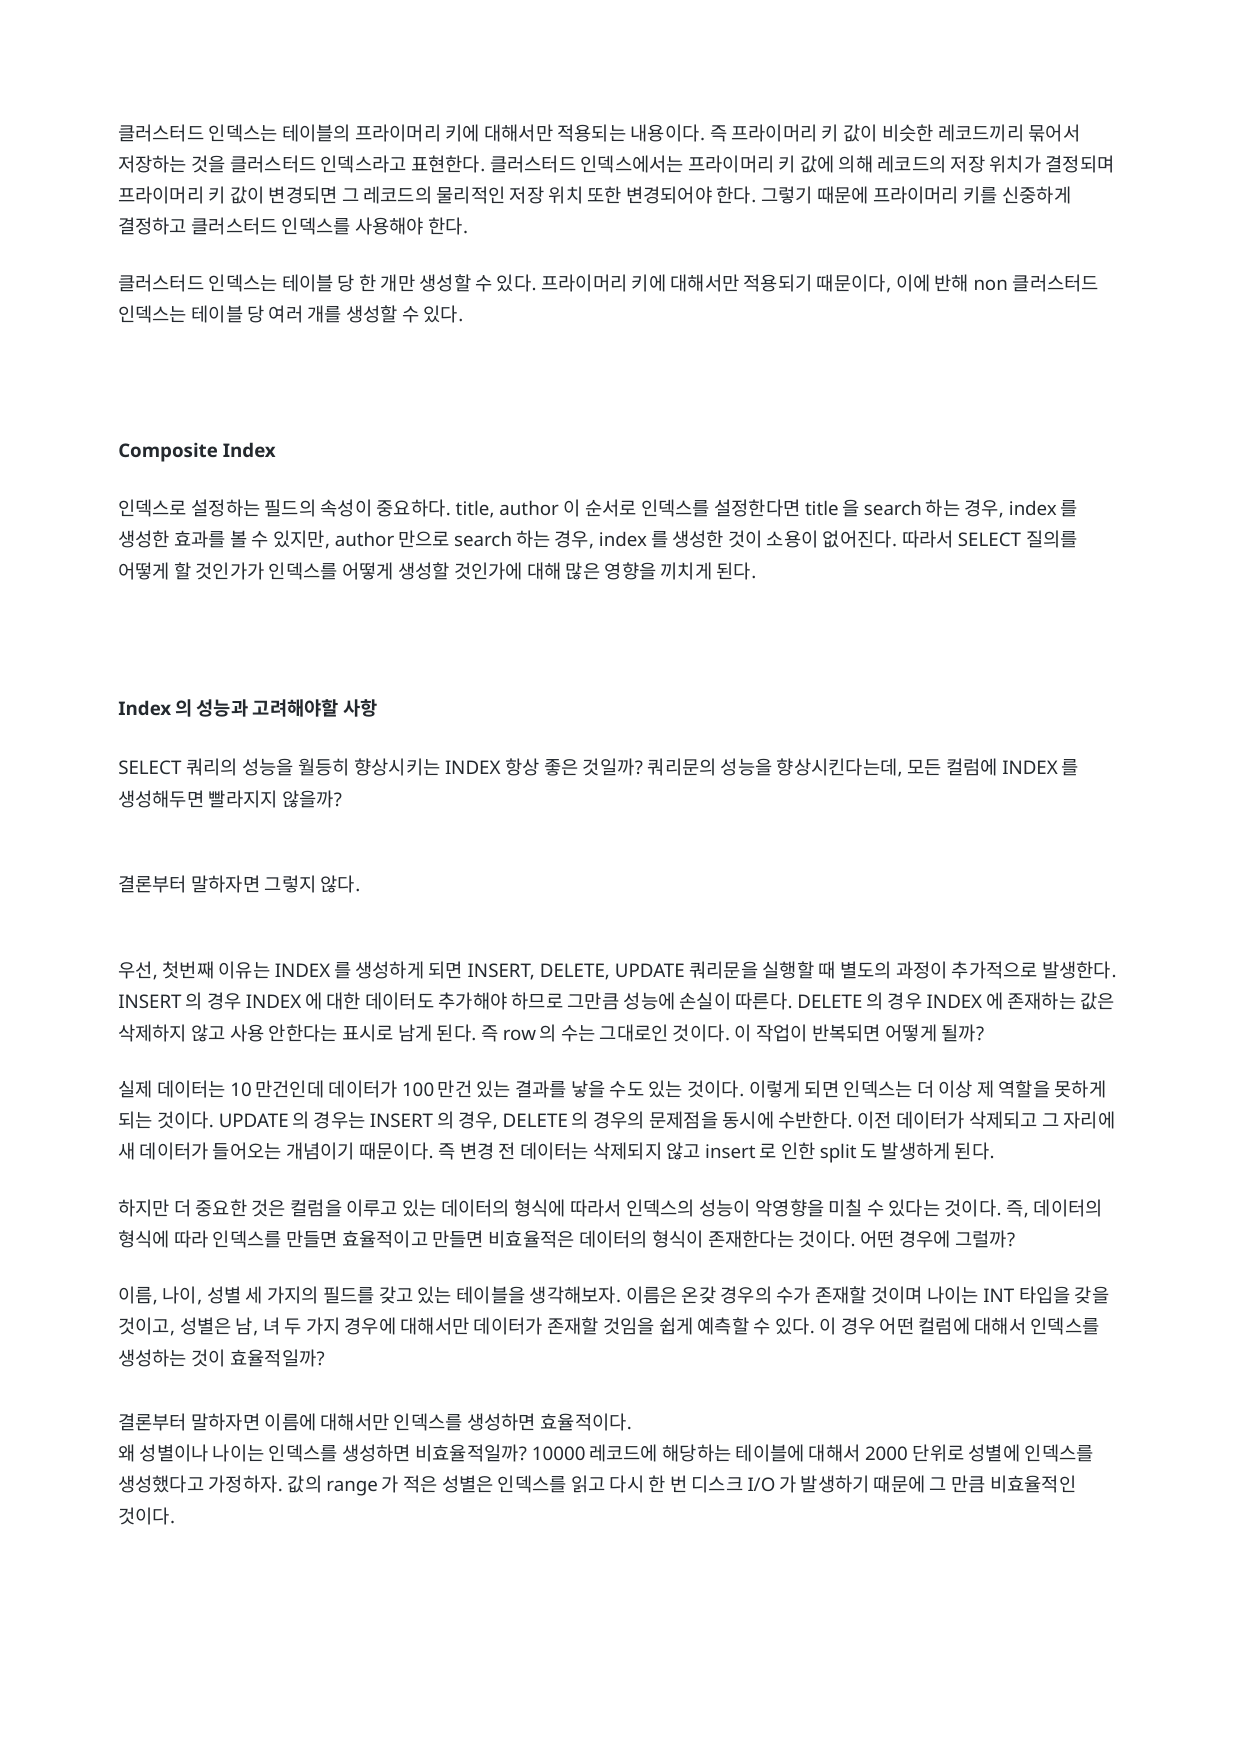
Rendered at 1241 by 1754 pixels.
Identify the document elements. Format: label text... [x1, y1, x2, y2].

text 인덱스로 설정하는 필드의 속성이 중요하다. title, author 이 순서로 인덱스를 설정한다면 title을 search하는 경우, index를 생성한 효과를 볼 수 있지만, author만으로 search하는 경우, index를 생성한 것이 소용이 없어진다. 따라서 SELECT 질의를 어떻게 할 것인가가 인덱스를 어떻게 생성할 것인가에 대해 많은 영향을 끼치게 된다. [118, 494, 1122, 583]
text 우선, 첫번째 이유는 INDEX를 생성하게 되면 INSERT, DELETE, UPDATE 쿼리문을 실행할 때 별도의 과정이 추가적으로 발생한다. INSERT의 경우 INDEX에 대한 데이터도 추가해야 하므로 그만큼 성능에 손실이 따른다. DELETE의 경우 INDEX에 존재하는 값은 삭제하지 않고 사용 안한다는 표시로 남게 된다. 즉 row의 수는 그대로인 것이다. 이 작업이 반복되면 어떻게 될까? [118, 926, 1122, 1046]
text 하지만 더 중요한 것은 컬럼을 이루고 있는 데이터의 형식에 따라서 인덱스의 성능이 악영향을 미칠 수 있다는 것이다. 즉, 데이터의 형식에 따라 인덱스를 만들면 효율적이고 만들면 비효율적은 데이터의 형식이 존재한다는 것이다. 어떤 경우에 그럴까? [118, 1193, 1122, 1252]
text 실제 데이터는 10만건인데 데이터가 100만건 있는 결과를 낳을 수도 있는 것이다. 이렇게 되면 인덱스는 더 이상 제 역할을 못하게 되는 것이다. UPDATE의 경우는 INSERT의 경우, DELETE의 경우의 문제점을 동시에 수반한다. 이전 데이터가 삭제되고 그 자리에 새 데이터가 들어오는 개념이기 때문이다. 즉 변경 전 데이터는 삭제되지 않고 insert로 인한 split도 발생하게 된다. [118, 1074, 1122, 1164]
subtitle Index의 성능과 고려해야할 사항 [118, 694, 1122, 721]
text 이름, 나이, 성별 세 가지의 필드를 갖고 있는 테이블을 생각해보자. 이름은 온갖 경우의 수가 존재할 것이며 나이는 INT 타입을 갖을 것이고, 성별은 남, 녀 두 가지 경우에 대해서만 데이터가 존재할 것임을 쉽게 예측할 수 있다. 이 경우 어떤 컬럼에 대해서 인덱스를 생성하는 것이 효율적일까? [118, 1281, 1122, 1371]
subtitle Composite Index [118, 437, 1122, 462]
text 클러스터드 인덱스는 테이블의 프라이머리 키에 대해서만 적용되는 내용이다. 즉 프라이머리 키 값이 비슷한 레코드끼리 묶어서 저장하는 것을 클러스터드 인덱스라고 표현한다. 클러스터드 인덱스에서는 프라이머리 키 값에 의해 레코드의 저장 위치가 결정되며 프라이머리 키 값이 변경되면 그 레코드의 물리적인 저장 위치 또한 변경되어야 한다. 그렇기 때문에 프라이머리 키를 신중하게 결정하고 클러스터드 인덱스를 사용해야 한다. [118, 118, 1122, 239]
text 왜 성별이나 나이는 인덱스를 생성하면 비효율적일까? 10000레코드에 해당하는 테이블에 대해서 2000 단위로 성별에 인덱스를 생성했다고 가정하자. 값의 range가 적은 성별은 인덱스를 읽고 다시 한 번 디스크 I/O가 발생하기 때문에 그 만큼 비효율적인 것이다. [118, 1439, 1122, 1528]
text 클러스터드 인덱스는 테이블 당 한 개만 생성할 수 있다. 프라이머리 키에 대해서만 적용되기 때문이다, 이에 반해 non 클러스터드 인덱스는 테이블 당 여러 개를 생성할 수 있다. [118, 268, 1122, 327]
text SELECT 쿼리의 성능을 월등히 향상시키는 INDEX 항상 좋은 것일까? 쿼리문의 성능을 향상시킨다는데, 모든 컬럼에 INDEX를 생성해두면 빨라지지 않을까? [118, 753, 1122, 811]
text 결론부터 말하자면 그렇지 않다. [118, 840, 1122, 897]
text 결론부터 말하자면 이름에 대해서만 인덱스를 생성하면 효율적이다. [118, 1408, 1122, 1435]
